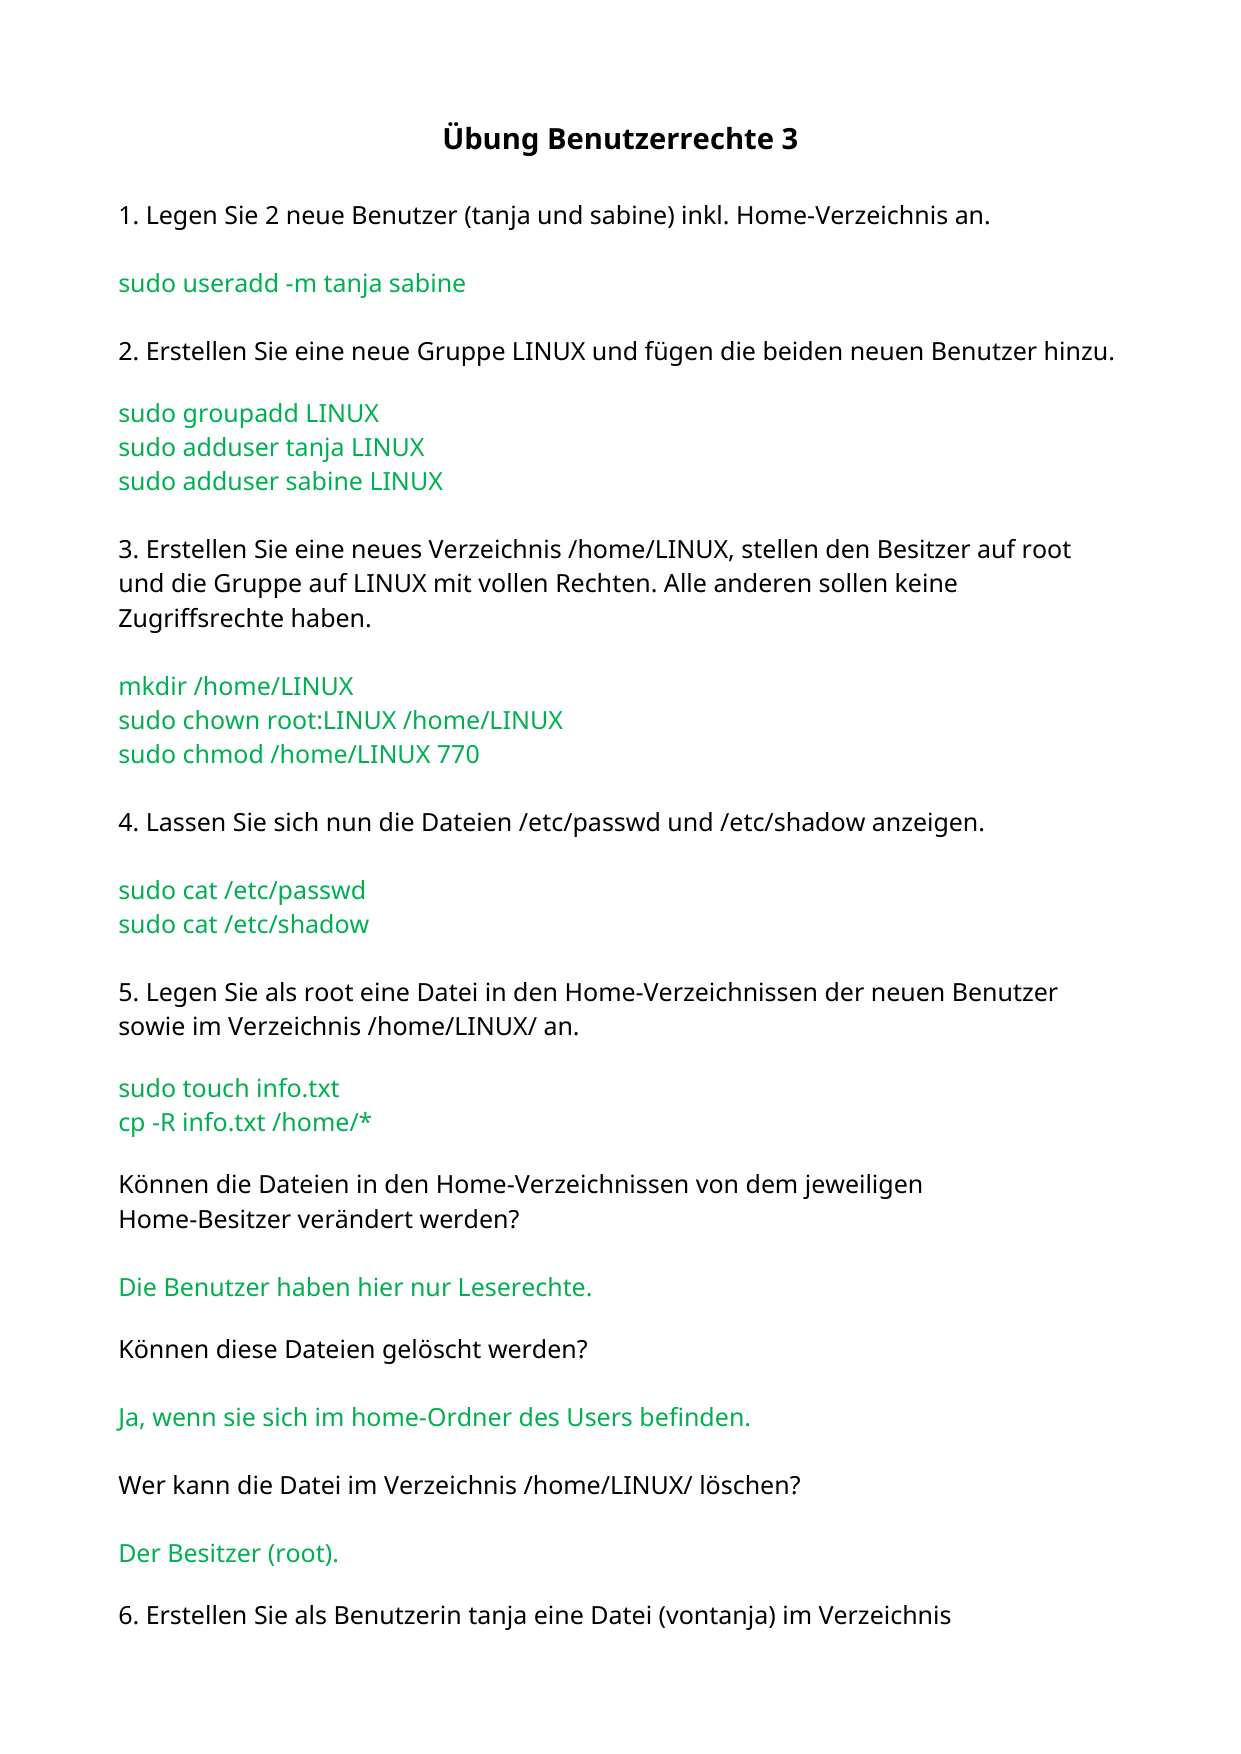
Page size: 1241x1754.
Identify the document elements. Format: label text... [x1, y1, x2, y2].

text sudo useradd -m tanja sabine 2. Erstellen Sie eine neue Gruppe LINUX und fügen die beiden neuen Benutzer hinzu. [118, 232, 1122, 396]
text Wer kann die Datei im Verzeichnis /home/LINUX/ löschen? Der Besitzer (root). [118, 1434, 1122, 1598]
text sudo chown root:LINUX /home/LINUX [118, 702, 1122, 736]
text sudo chmod /home/LINUX 770 4. Lassen Sie sich nun die Dateien /etc/passwd und /etc/shadow anzeigen. sudo cat /etc/passwd [118, 736, 1122, 907]
text sudo touch info.txt cp -R info.txt /home/* [118, 1071, 1122, 1167]
text Übung Benutzerrechte 3 [118, 118, 1122, 197]
text sudo cat /etc/shadow [118, 907, 1122, 941]
text Können diese Dateien gelöscht werden? Ja, wenn sie sich im home-Ordner des Users befinden. [118, 1331, 1122, 1434]
text sudo adduser tanja LINUX [118, 430, 1122, 464]
text 3. Erstellen Sie eine neues Verzeichnis /home/LINUX, stellen den Besitzer auf root und die Gruppe auf LINUX mit vollen Rechten. Alle anderen sollen keine Zugriffsrechte haben. mkdir /home/LINUX [118, 498, 1122, 702]
text sudo adduser sabine LINUX [118, 464, 1122, 498]
text 6. Erstellen Sie als Benutzerin tanja eine Datei (vontanja) im Verzeichnis [118, 1598, 1122, 1632]
text 5. Legen Sie als root eine Datei in den Home-Verzeichnissen der neuen Benutzer sowie im Verzeichnis /home/LINUX/ an. [118, 941, 1122, 1071]
text Können die Dateien in den Home-Verzeichnissen von dem jeweiligen Home-Besitzer verändert werden? Die Benutzer haben hier nur Leserechte. [118, 1167, 1122, 1331]
text sudo groupadd LINUX [118, 396, 1122, 430]
text 1. Legen Sie 2 neue Benutzer (tanja und sabine) inkl. Home-Verzeichnis an. [118, 197, 1122, 232]
